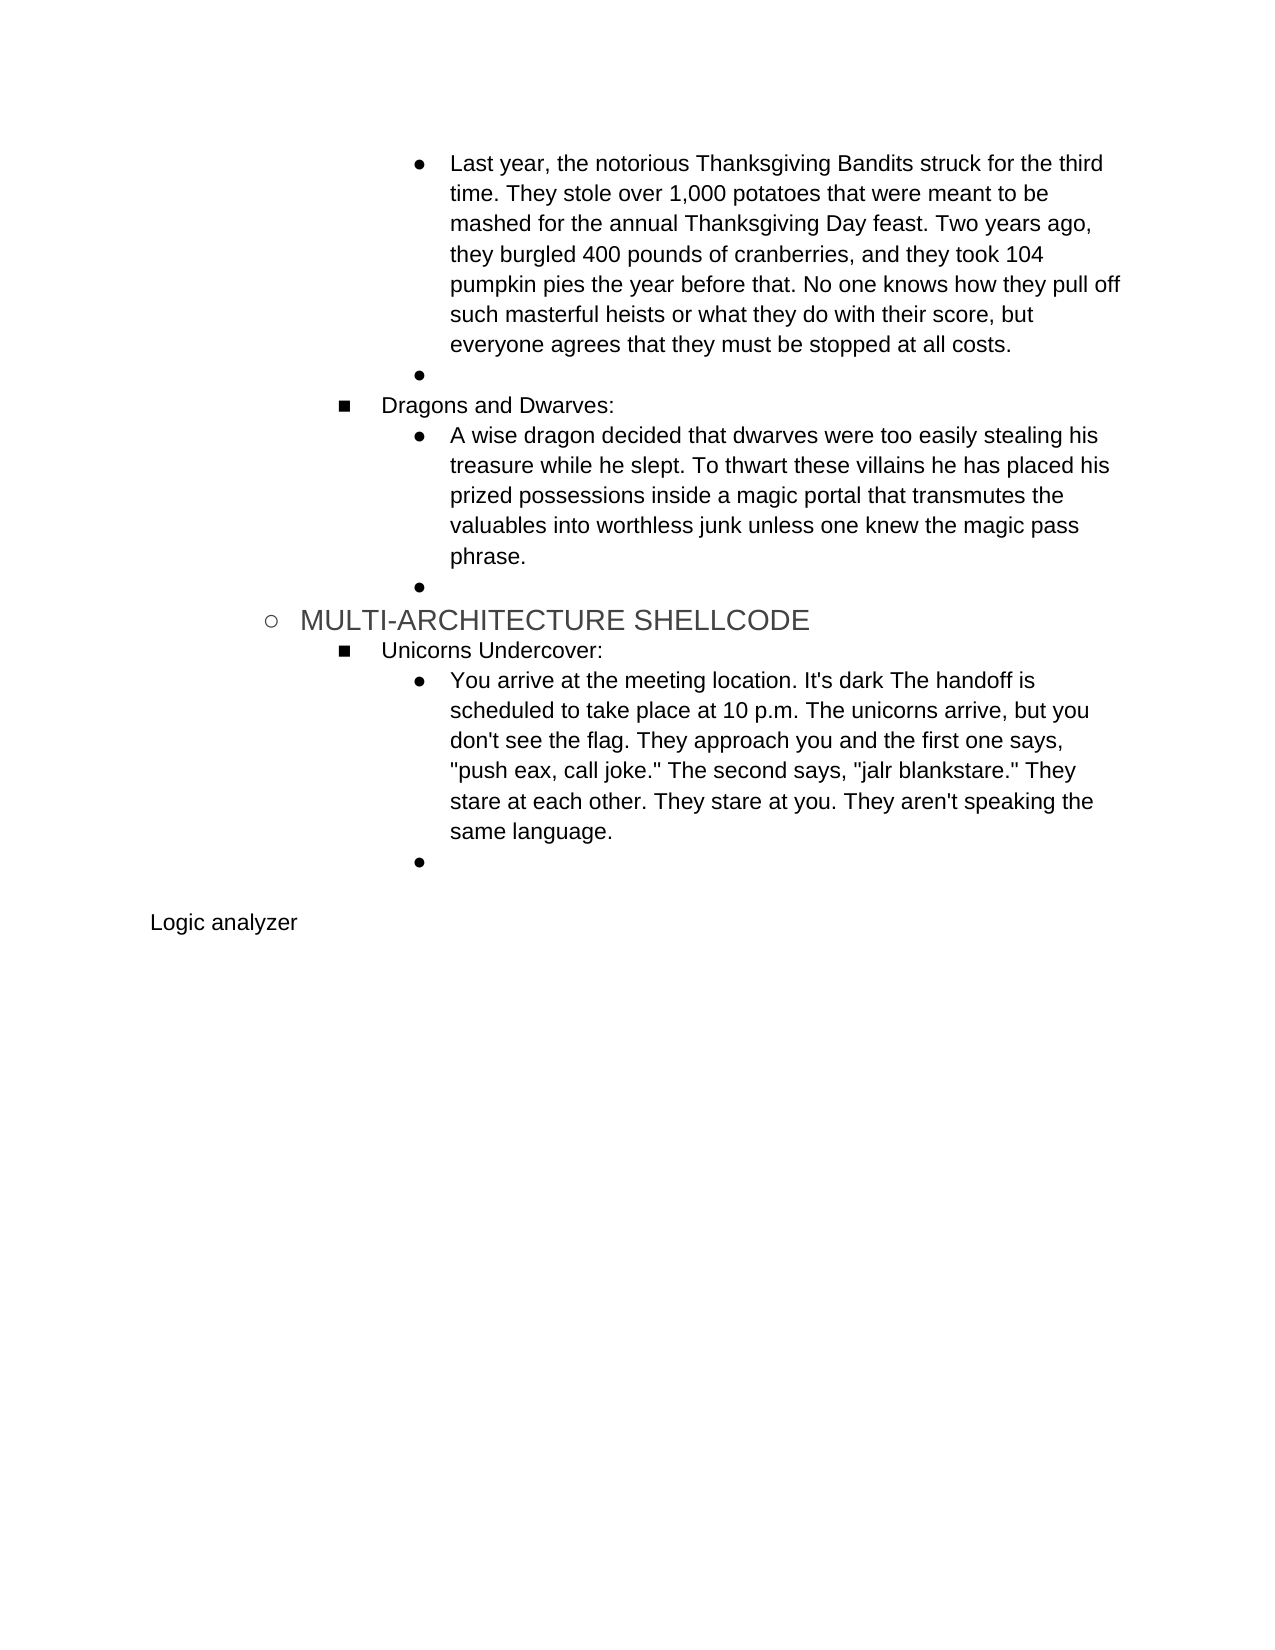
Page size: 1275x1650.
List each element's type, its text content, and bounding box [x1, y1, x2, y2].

list You arrive at the meeting location. It's dark The handoff is scheduled to take place at 10 p.m. The unicorns arrive, but you don't see the flag. They approach you and the first one says, "push eax, call joke." The second says, "jalr blankstare." They stare at each other. They stare at you. They aren't speaking the same language. [412, 667, 1125, 844]
list Unicorns Undercover: [337, 637, 1125, 663]
list Dragons and Dwarves: [337, 392, 1125, 418]
text Logic analyzer [150, 908, 1125, 935]
list Last year, the notorious Thanksgiving Bandits struck for the third time. They stole over 1,000 potatoes that were meant to be mashed for the annual Thanksgiving Day feast. Two years ago, they burgled 400 pounds of cranberries, and they took 104 pumpkin pies the year before that. No one knows how they pull off such masterful heists or what they do with their score, but everyone agrees that they must be stopped at all costs. [412, 150, 1125, 358]
subtitle MULTI-ARCHITECTURE SHELLCODE [262, 603, 1125, 637]
list A wise dragon decided that dwarves were too easily stealing his treasure while he slept. To thwart these villains he has placed his prized possessions inside a magic portal that transmutes the valuables into worthless junk unless one knew the magic pass phrase. [412, 422, 1125, 569]
